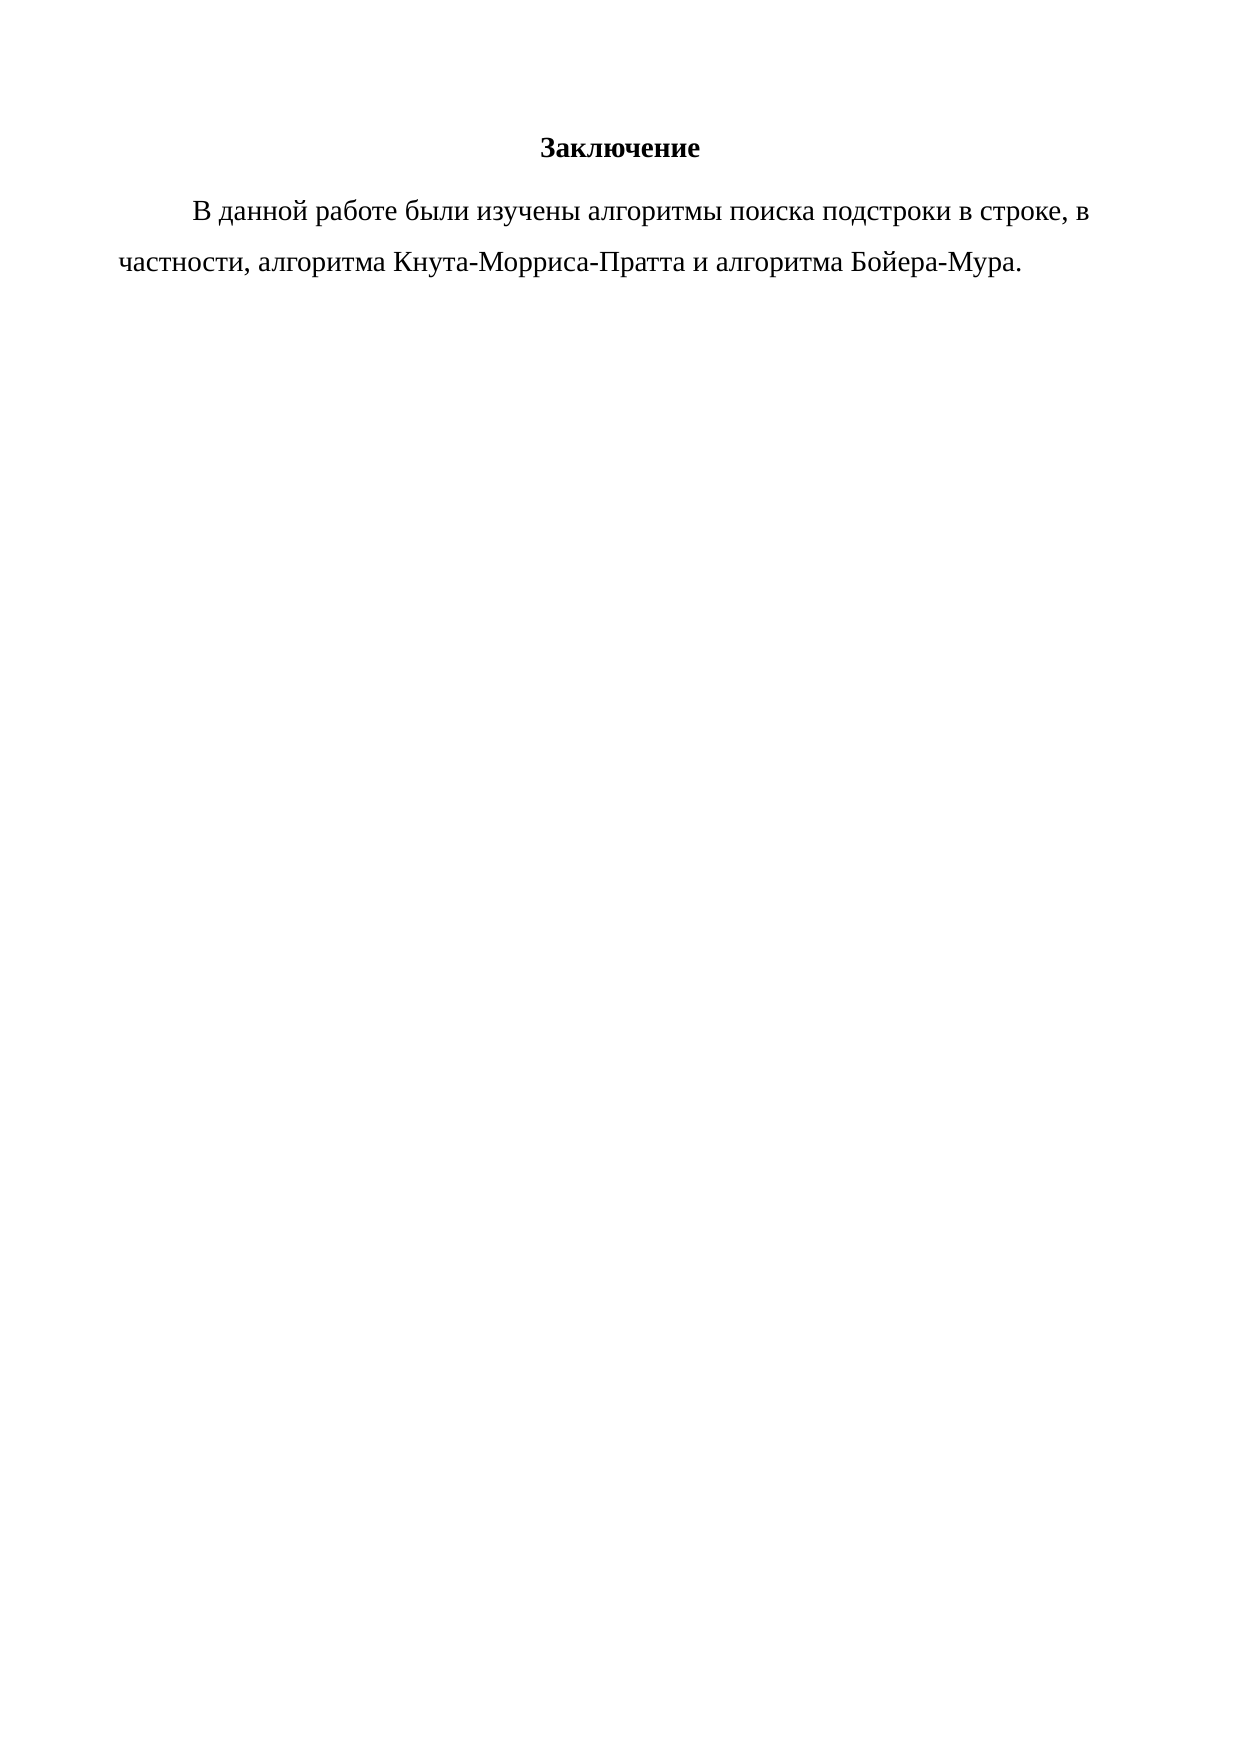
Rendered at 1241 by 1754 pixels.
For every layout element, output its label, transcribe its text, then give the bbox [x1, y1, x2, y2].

text В данной работе были изучены алгоритмы поиска подстроки в строке, в частности, алгоритма Кнута-Морриса-Пратта и алгоритма Бойера-Мура. [118, 193, 1122, 277]
text Заключение [118, 131, 1122, 164]
